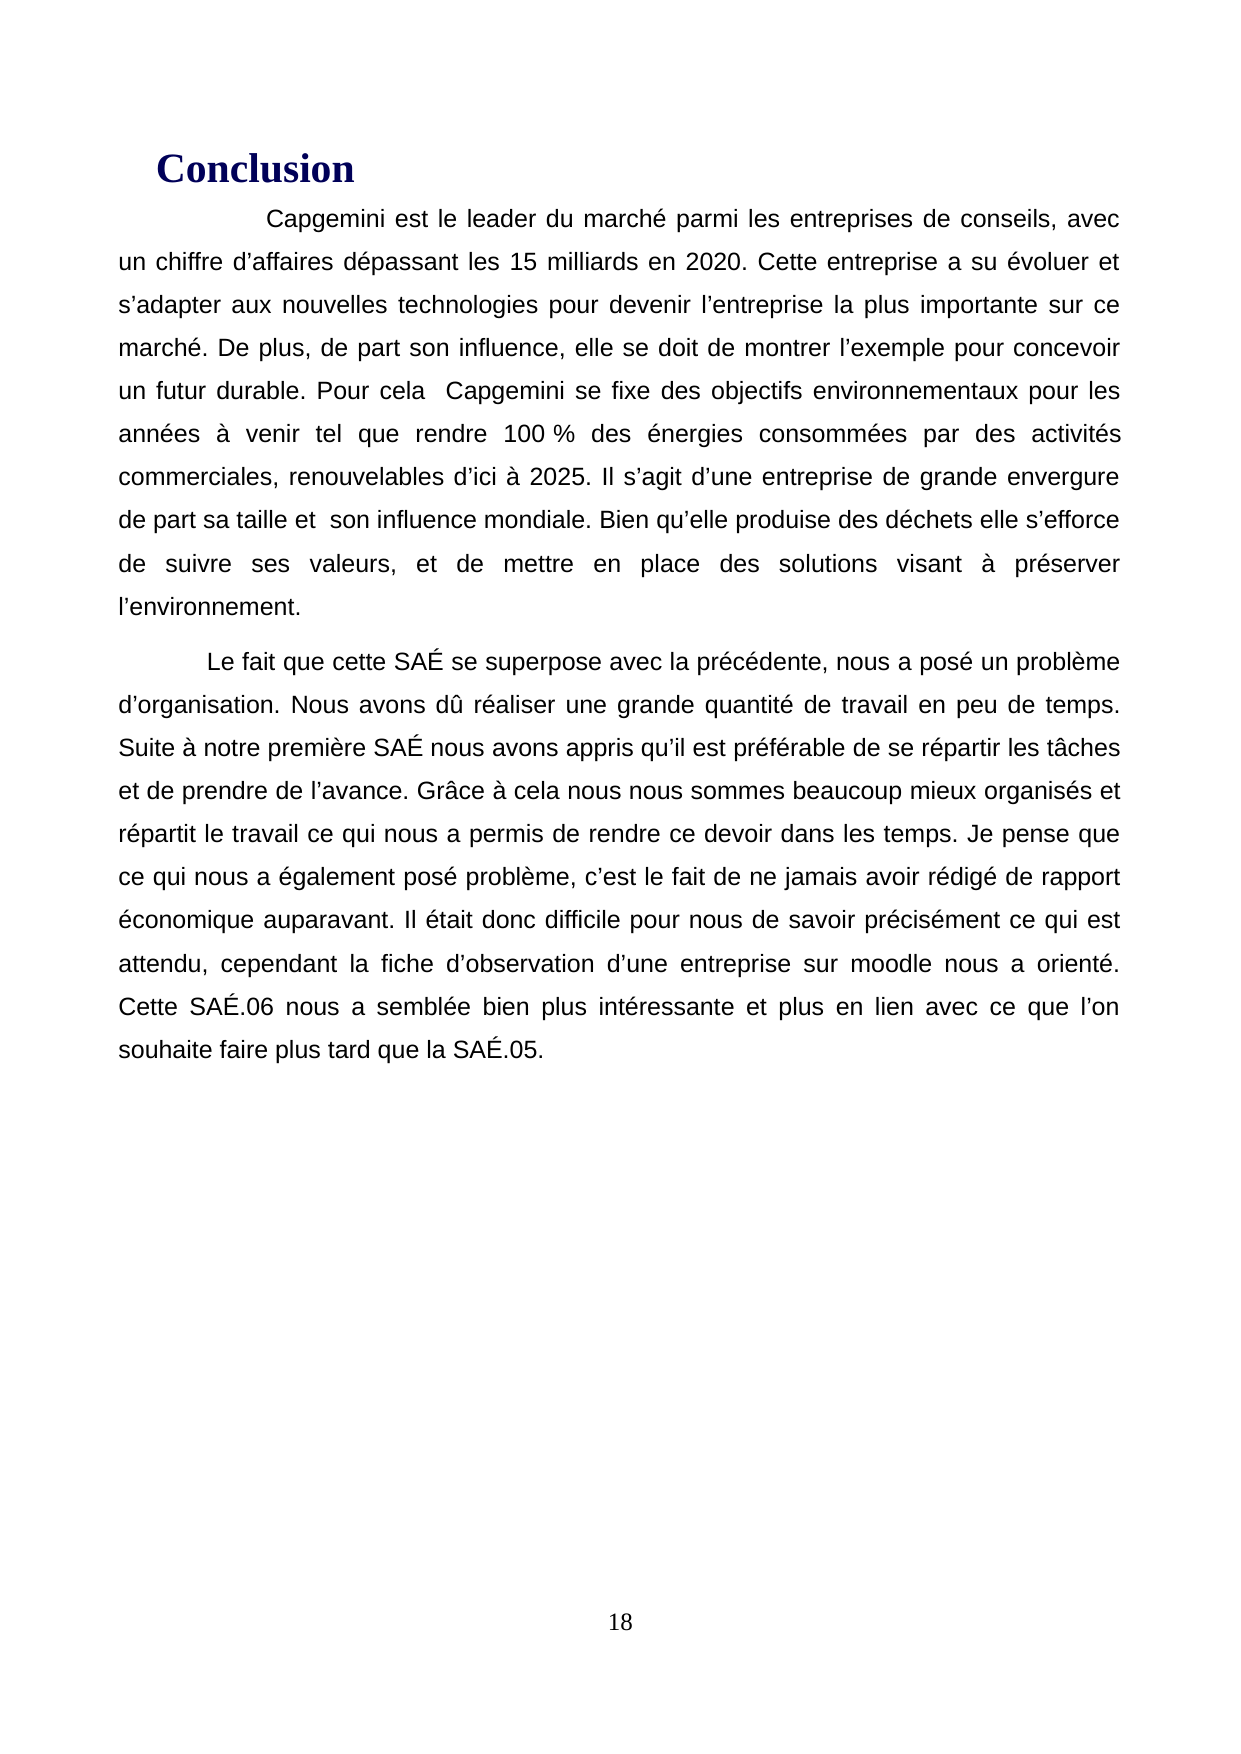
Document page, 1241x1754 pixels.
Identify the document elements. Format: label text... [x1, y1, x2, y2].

text Capgemini est le leader du marché parmi les entreprises de conseils, avec un chiffre d’affaires dépassant les 15 milliards en 2020. Cette entreprise a su évoluer et s’adapter aux nouvelles technologies pour devenir l’entreprise la plus importante sur ce marché. De plus, de part son influence, elle se doit de montrer l’exemple pour concevoir un futur durable. Pour cela Capgemini se fixe des objectifs environnementaux pour les années à venir tel que rendre 100 % des énergies consommées par des activités commerciales, renouvelables d’ici à 2025. Il s’agit d’une entreprise de grande envergure de part sa taille et son influence mondiale. Bien qu’elle produise des déchets elle s’efforce de suivre ses valeurs, et de mettre en place des solutions visant à préserver l’environnement. [118, 203, 1122, 621]
subtitle Conclusion [156, 143, 1122, 191]
text Le fait que cette SAÉ se superpose avec la précédente, nous a posé un problème d’organisation. Nous avons dû réaliser une grande quantité de travail en peu de temps. Suite à notre première SAÉ nous avons appris qu’il est préférable de se répartir les tâches et de prendre de l’avance. Grâce à cela nous nous sommes beaucoup mieux organisés et répartit le travail ce qui nous a permis de rendre ce devoir dans les temps. Je pense que ce qui nous a également posé problème, c’est le fait de ne jamais avoir rédigé de rapport économique auparavant. Il était donc difficile pour nous de savoir précisément ce qui est attendu, cependant la fiche d’observation d’une entreprise sur moodle nous a orienté. Cette SAÉ.06 nous a semblée bien plus intéressante et plus en lien avec ce que l’on souhaite faire plus tard que la SAÉ.05. [118, 647, 1122, 1063]
